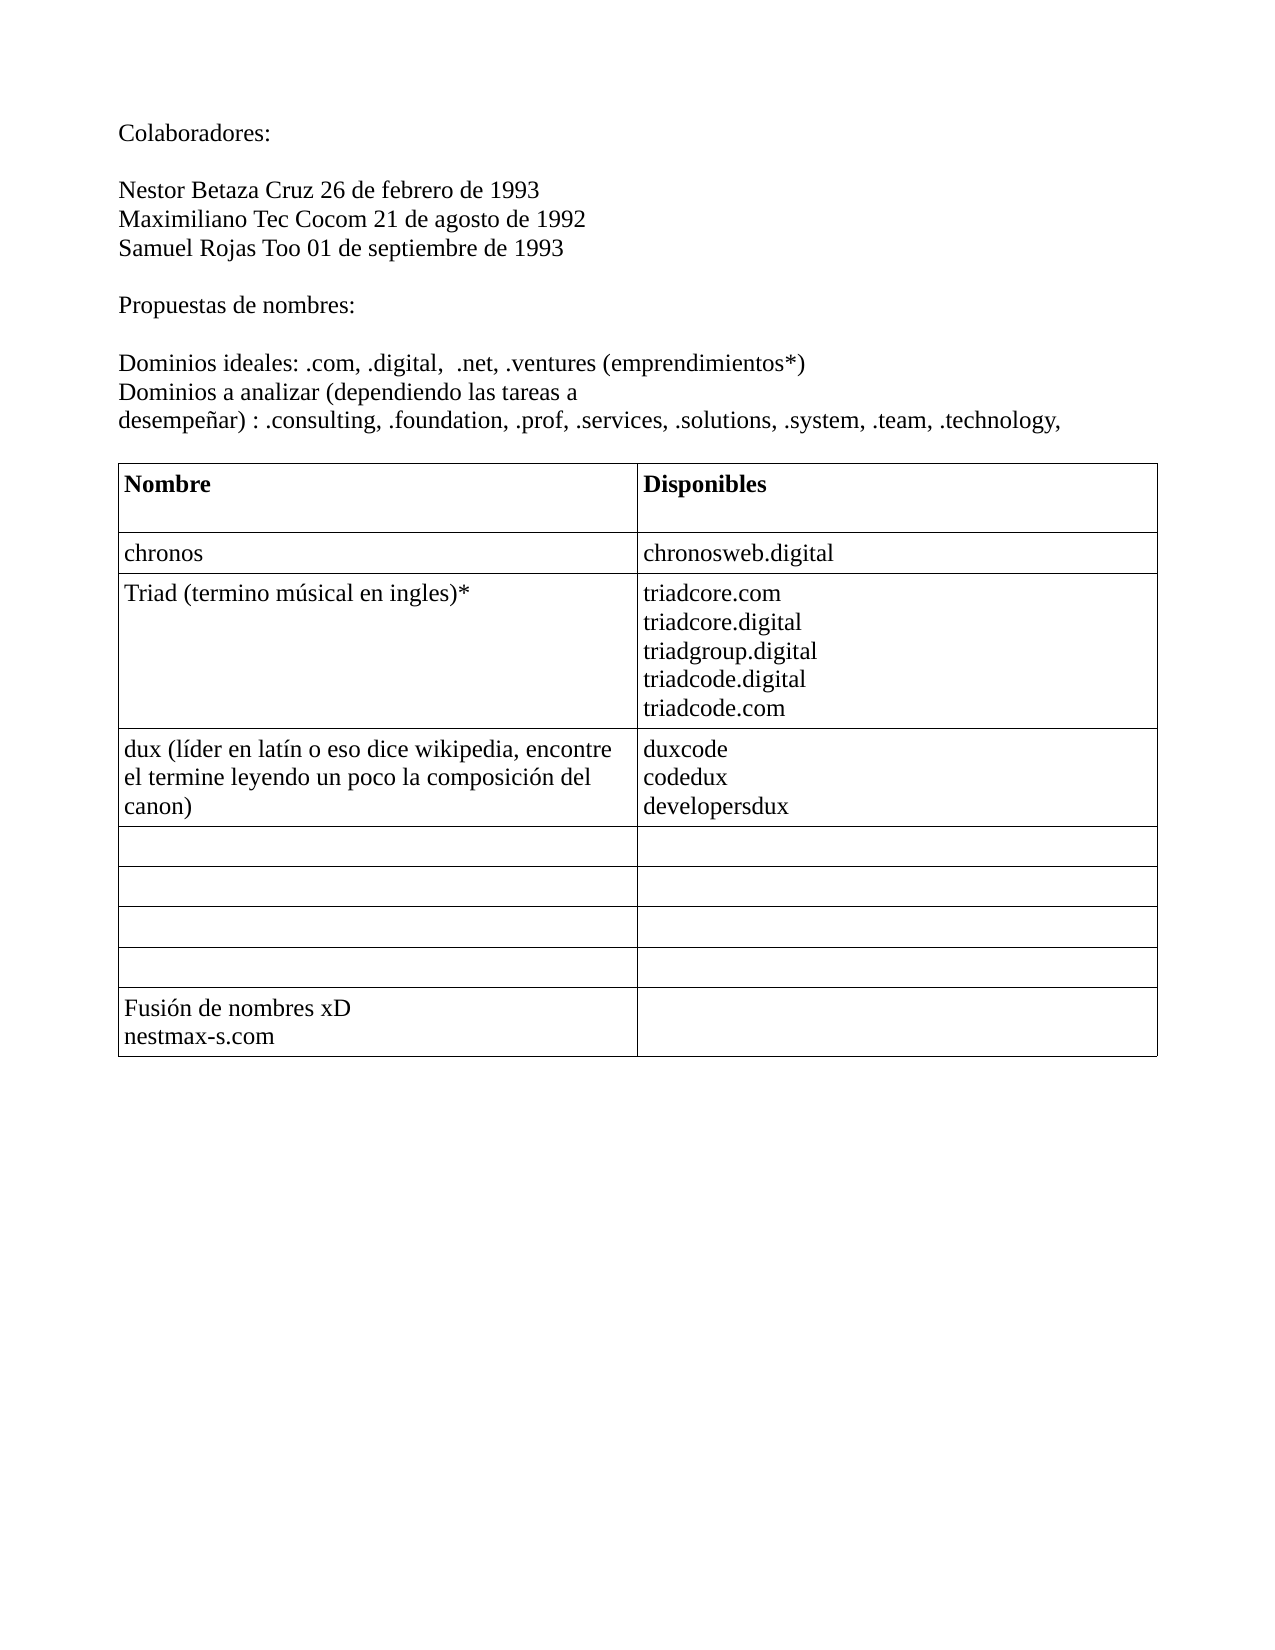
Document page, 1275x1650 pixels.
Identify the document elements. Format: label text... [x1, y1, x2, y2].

table_cell [638, 988, 1157, 1056]
table_cell Fusión de nombres xD nestmax-s.com [119, 988, 637, 1056]
text Dominios a analizar (dependiendo las tareas a desempeñar) : .consulting, .foundation, .prof, .services, .solutions, .system, .team, .technology, [118, 377, 1157, 434]
table_cell [638, 948, 1157, 987]
table_cell triadcore.com triadcore.digital triadgroup.digital triadcode.digital triadcode.com [638, 574, 1157, 728]
table_cell [119, 948, 637, 987]
table_header Nombre [119, 464, 637, 532]
table_cell dux (líder en latín o eso dice wikipedia, encontre el termine leyendo un poco la composición del canon) [119, 729, 637, 826]
text Nestor Betaza Cruz 26 de febrero de 1993 [118, 176, 1157, 204]
table_cell chronosweb.digital [638, 533, 1157, 572]
table_cell [638, 907, 1157, 947]
table_cell [119, 827, 637, 866]
table_cell [119, 867, 637, 906]
text Samuel Rojas Too 01 de septiembre de 1993 [118, 233, 1157, 262]
text Maximiliano Tec Cocom 21 de agosto de 1992 [118, 204, 1157, 233]
table_header Disponibles [638, 464, 1157, 532]
table_cell duxcode codedux developersdux [638, 729, 1157, 826]
text Dominios ideales: .com, .digital, .net, .ventures (emprendimientos*) [118, 348, 1157, 377]
table_cell [119, 907, 637, 947]
table_cell chronos [119, 533, 637, 572]
table_cell [638, 827, 1157, 866]
text Colaboradores: [118, 118, 1157, 147]
table_cell [638, 867, 1157, 906]
text Propuestas de nombres: [118, 291, 1157, 319]
table_cell Triad (termino músical en ingles)* [119, 574, 637, 728]
